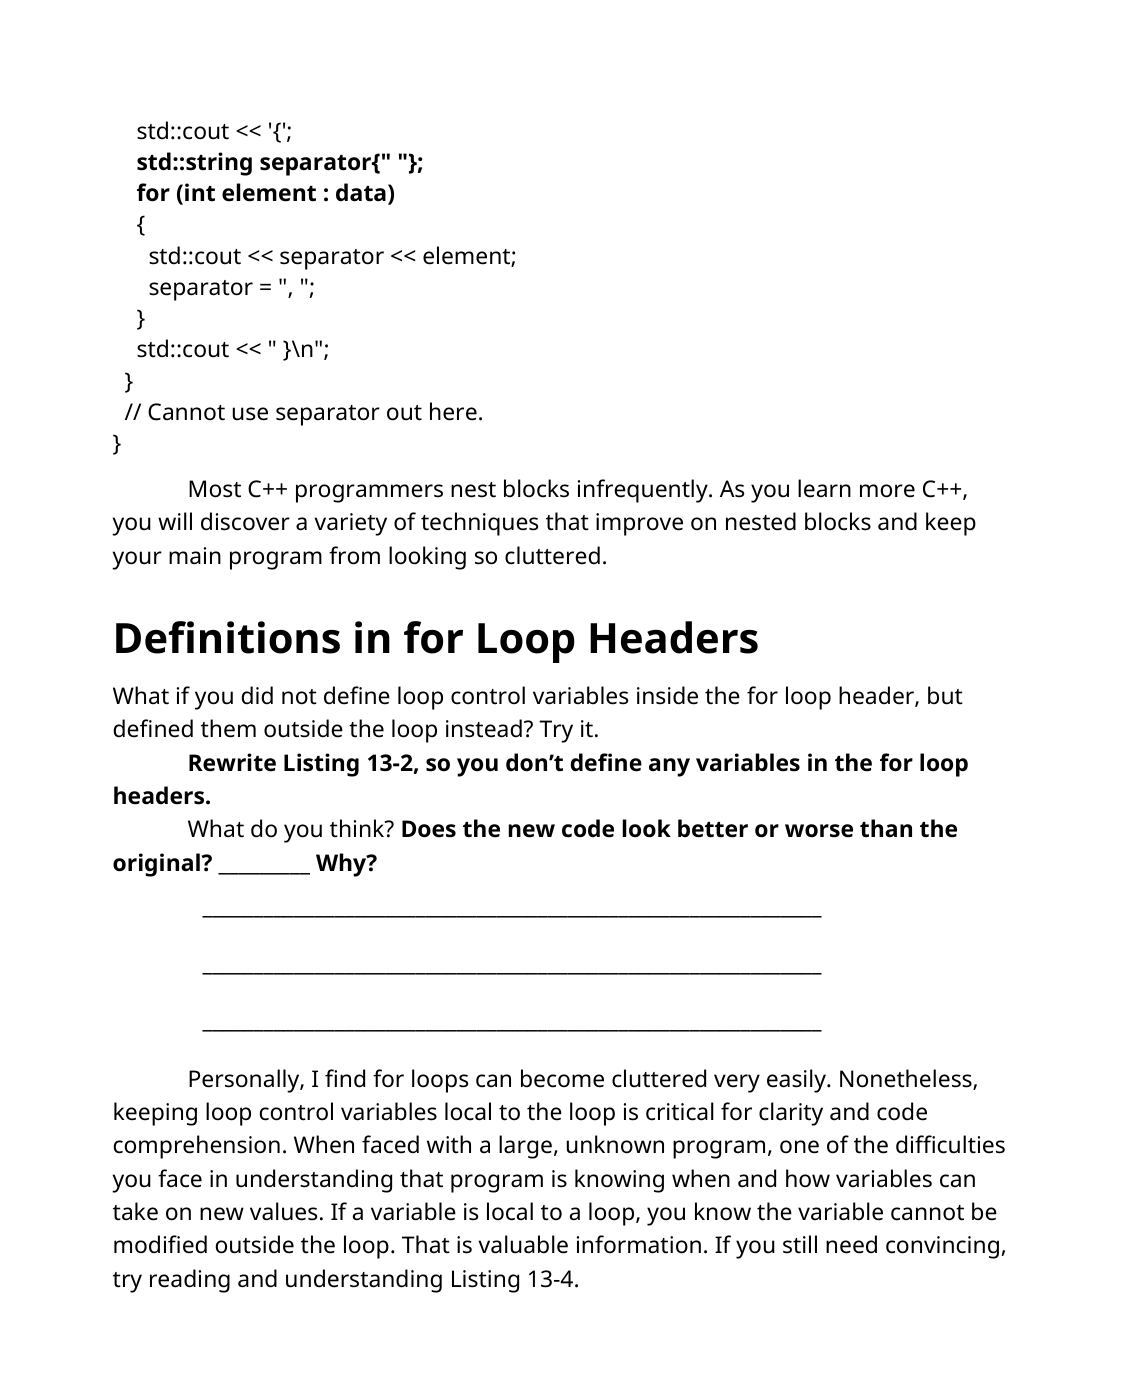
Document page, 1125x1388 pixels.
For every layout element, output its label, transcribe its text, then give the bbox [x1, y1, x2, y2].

text // Cannot use separator out here. [112, 396, 1012, 427]
list _____________________________________________________________ [202, 947, 1012, 978]
list _____________________________________________________________ [202, 1004, 1012, 1035]
text What if you did not define loop control variables inside the for loop header, but defined them outside the loop instead? Try it. [112, 678, 1012, 744]
text Rewrite Listing 13-2, so you don’t define any variables in the for loop headers. [112, 744, 1012, 811]
text { [112, 208, 1012, 240]
text Personally, I find for loops can become cluttered very easily. Nonetheless, keeping loop control variables local to the loop is critical for clarity and code comprehension. When faced with a large, unknown program, one of the difficulties you face in understanding that program is knowing when and how variables can take on new values. If a variable is local to a loop, you know the variable cannot be modified outside the loop. That is valuable information. If you still need convincing, try reading and understanding Listing 13-4. [112, 1061, 1012, 1294]
text for (int element : data) [112, 177, 1012, 208]
text std::string separator{" "}; [112, 146, 1012, 177]
text What do you think? Does the new code look better or worse than the original? _________ Why? [112, 811, 1012, 878]
list _____________________________________________________________ [202, 890, 1012, 921]
text separator = ", "; [112, 271, 1012, 302]
subtitle Definitions in for Loop Headers [112, 608, 1012, 665]
text std::cout << '{'; [112, 115, 1012, 146]
text } [112, 302, 1012, 333]
text Most C++ programmers nest blocks infrequently. As you learn more C++, you will discover a variety of techniques that improve on nested blocks and keep your main program from looking so cluttered. [112, 471, 1012, 571]
text } [112, 365, 1012, 396]
text std::cout << " }\n"; [112, 333, 1012, 365]
text } [112, 427, 1012, 458]
text std::cout << separator << element; [112, 240, 1012, 271]
